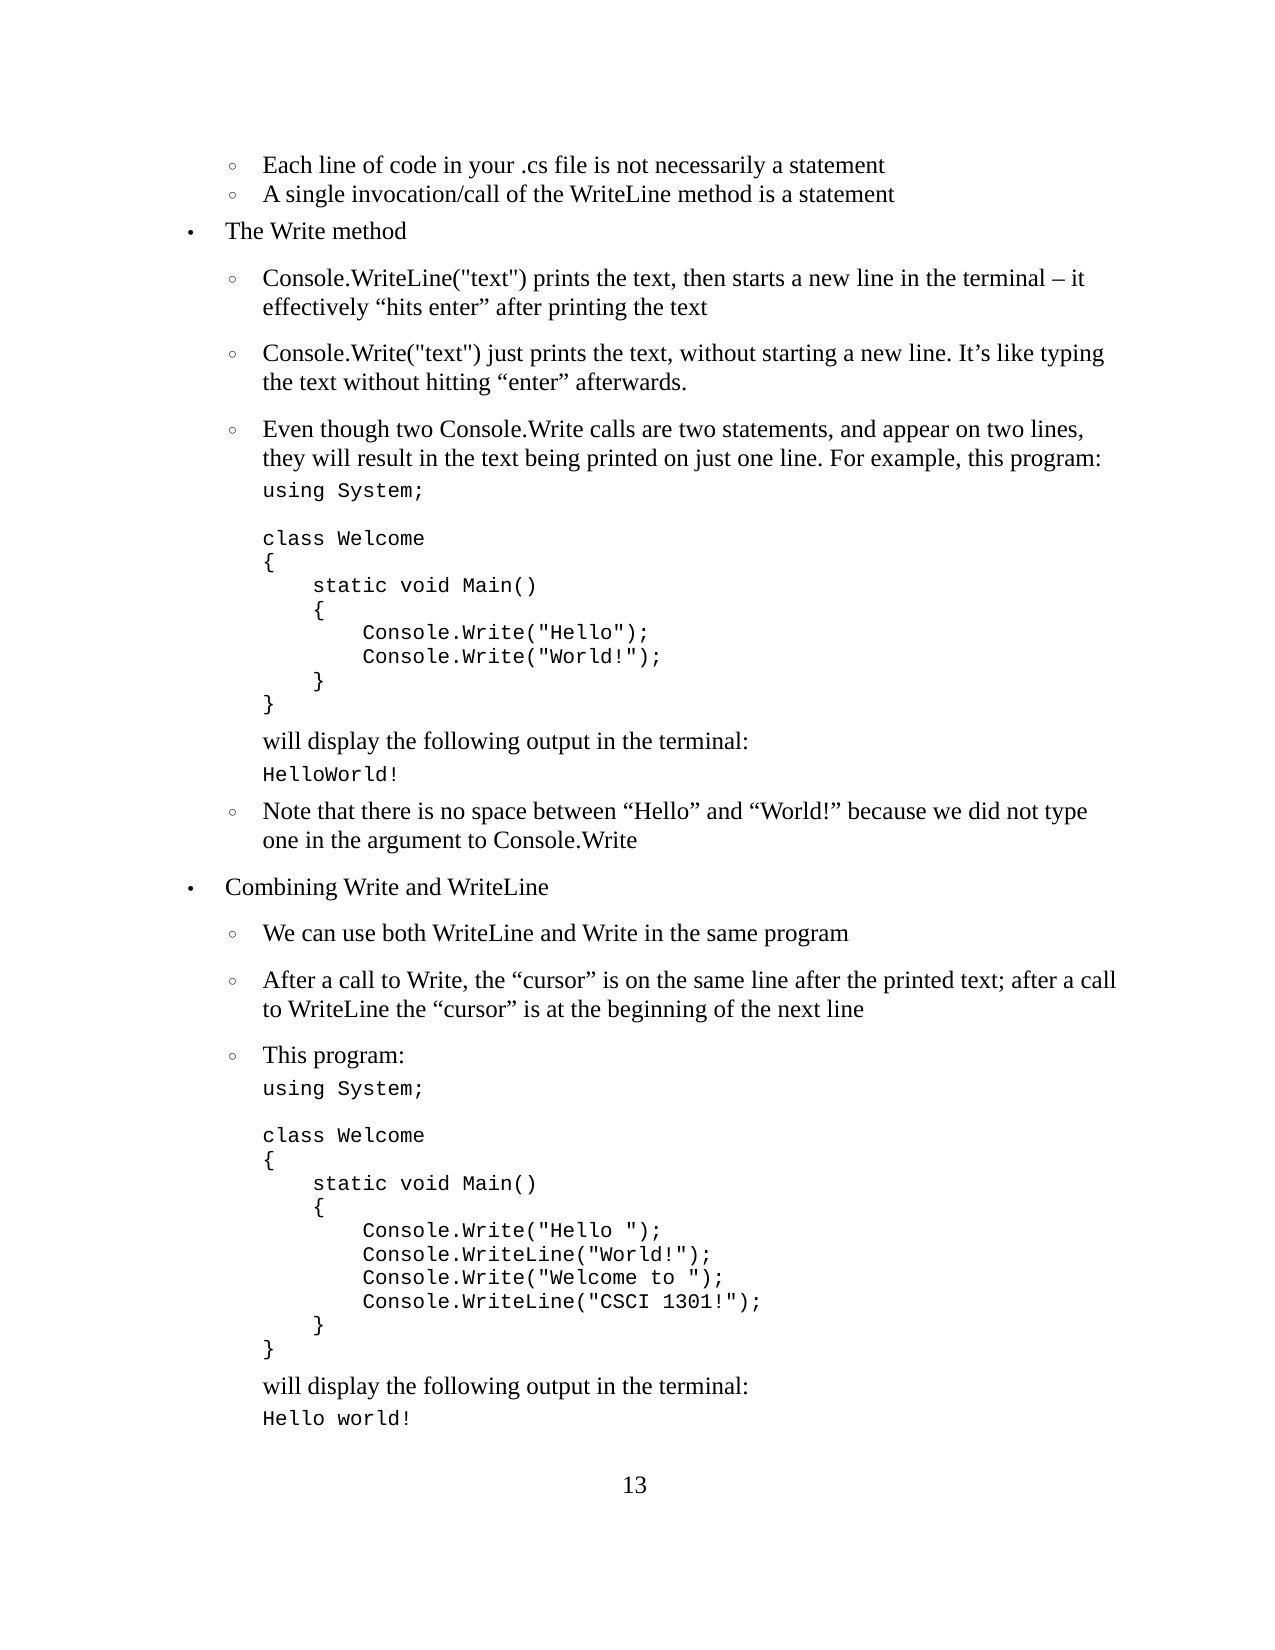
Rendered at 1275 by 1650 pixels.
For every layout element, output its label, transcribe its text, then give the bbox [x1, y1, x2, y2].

list { [225, 1149, 1125, 1173]
list Note that there is no space between “Hello” and “World!” because we did not type one in the argument to Console.Write [225, 796, 1125, 854]
list Each line of code in your .cs file is not necessarily a statement [225, 150, 1125, 179]
list Console.WriteLine("text") prints the text, then starts a new line in the terminal – it effectively “hits enter” after printing the text [225, 263, 1125, 321]
list The Write method [187, 216, 1125, 245]
list { [225, 599, 1125, 622]
list using System; [225, 1078, 1125, 1102]
list Console.Write("Welcome to "); [225, 1267, 1125, 1291]
list will display the following output in the terminal: [225, 1371, 1125, 1399]
list Console.Write("World!"); [225, 646, 1125, 669]
list class Welcome [225, 528, 1125, 551]
list } [225, 1314, 1125, 1338]
list Even though two Console.Write calls are two statements, and appear on two lines, they will result in the text being printed on just one line. For example, this program: [225, 414, 1125, 471]
list Console.WriteLine("World!"); [225, 1243, 1125, 1267]
list Console.WriteLine("CSCI 1301!"); [225, 1291, 1125, 1314]
list Console.Write("Hello "); [225, 1220, 1125, 1243]
list will display the following output in the terminal: [225, 726, 1125, 754]
list This program: [225, 1040, 1125, 1069]
list } [225, 693, 1125, 717]
list Combining Write and WriteLine [187, 872, 1125, 900]
list Console.Write("Hello"); [225, 622, 1125, 646]
list { [225, 1196, 1125, 1220]
list A single invocation/call of the WriteLine method is a statement [225, 179, 1125, 207]
list We can use both WriteLine and Write in the same program [225, 918, 1125, 947]
list Hello world! [225, 1408, 1125, 1432]
list static void Main() [225, 575, 1125, 599]
list { [225, 551, 1125, 575]
list HelloWorld! [225, 763, 1125, 787]
list } [225, 669, 1125, 693]
list Console.Write("text") just prints the text, without starting a new line. It’s like typing the text without hitting “enter” afterwards. [225, 338, 1125, 396]
list After a call to Write, the “cursor” is on the same line after the printed text; after a call to WriteLine the “cursor” is at the beginning of the next line [225, 965, 1125, 1022]
list static void Main() [225, 1173, 1125, 1196]
list class Welcome [225, 1125, 1125, 1149]
list } [225, 1338, 1125, 1362]
list using System; [225, 480, 1125, 504]
